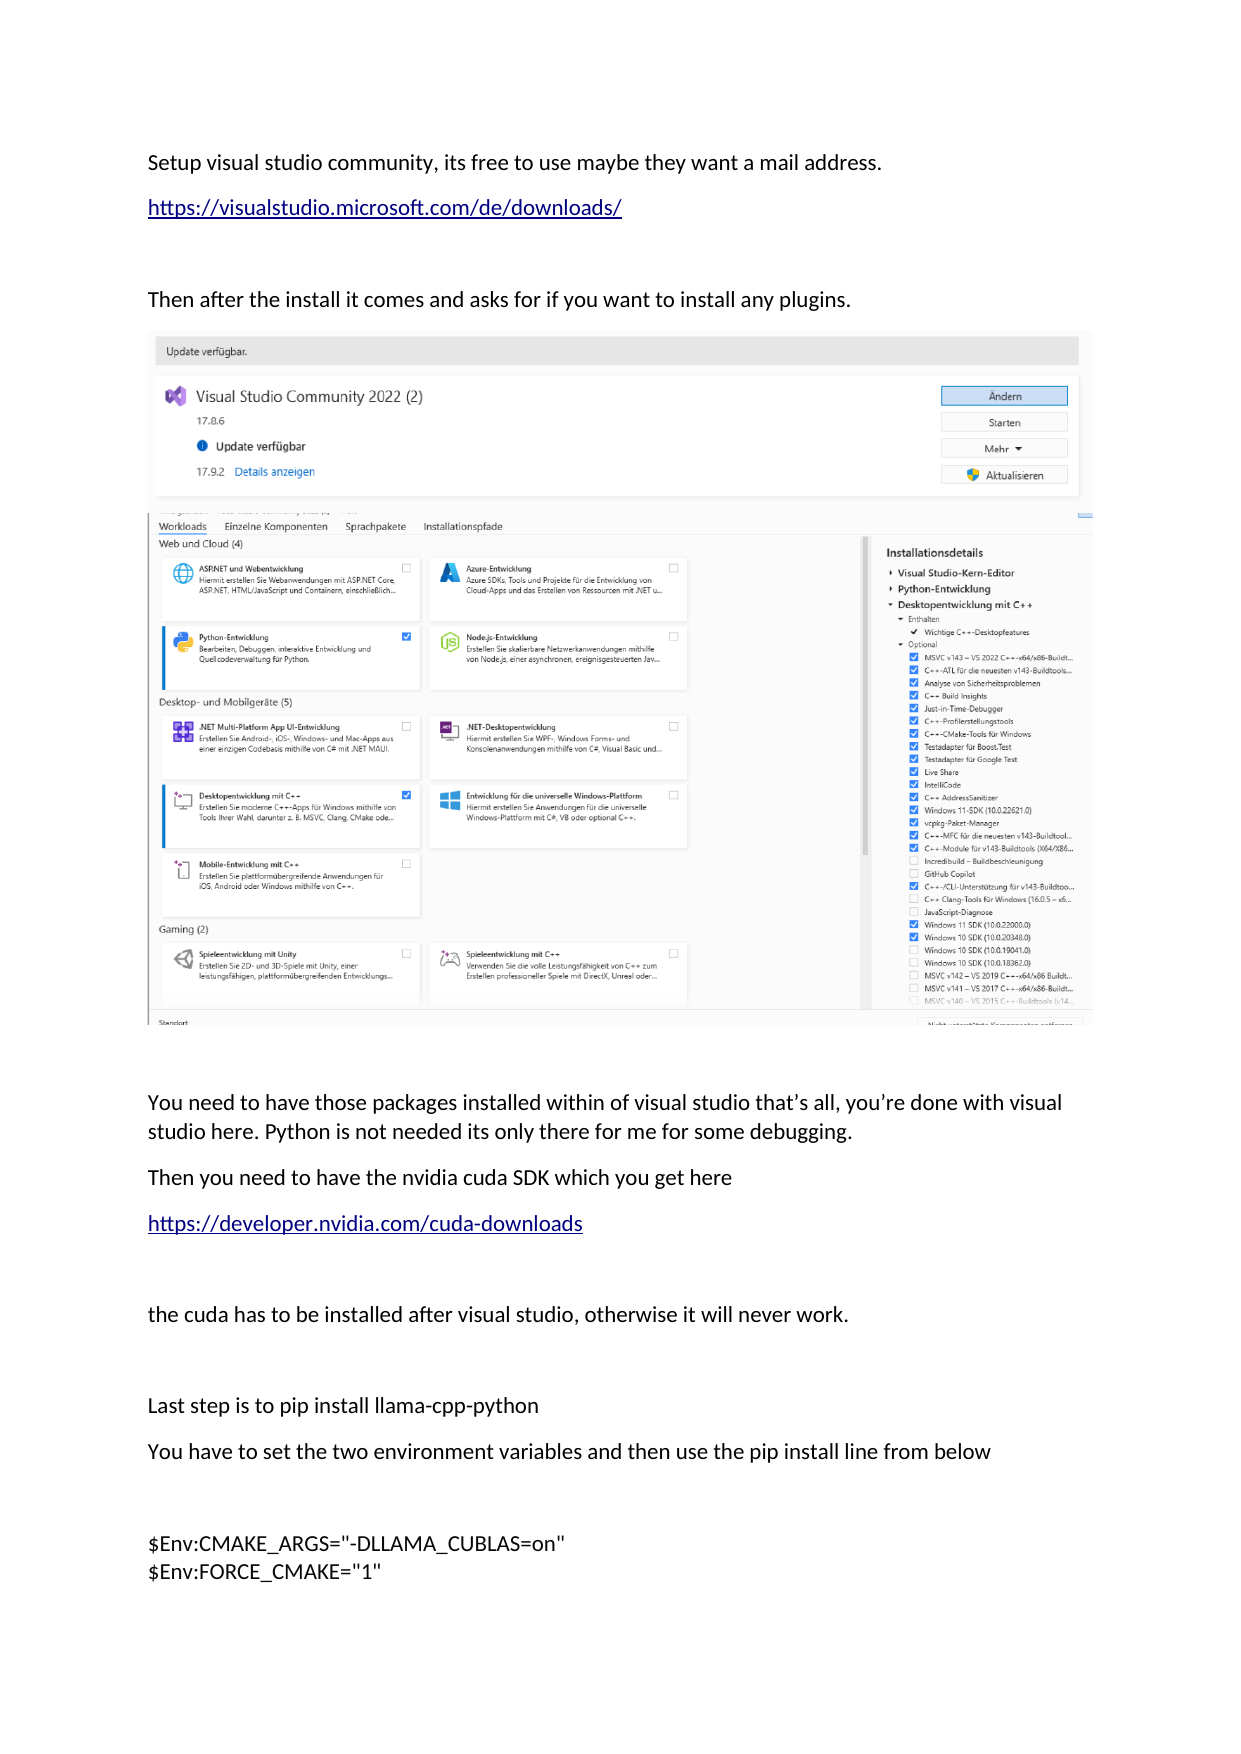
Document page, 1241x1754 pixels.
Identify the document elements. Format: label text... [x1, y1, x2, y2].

text You have to set the two environment variables and then use the pip install line from below [148, 1437, 1093, 1465]
text the cuda has to be installed after visual studio, otherwise it will never work. [148, 1300, 1093, 1328]
text Then after the install it comes and asks for if you want to install any plugins. [148, 285, 1093, 313]
text $Env:CMAKE_ARGS="-DLLAMA_CUBLAS=on" $Env:FORCE_CMAKE="1" [148, 1529, 1093, 1585]
text Last step is to pip install llama-cpp-python [148, 1392, 1093, 1419]
text https://visualstudio.microsoft.com/de/downloads/ [148, 193, 1093, 221]
text You need to have those packages installed within of visual studio that’s all, you’re done with visual studio here. Python is not needed its only there for me for some debugging. [148, 1088, 1093, 1145]
text Setup visual studio community, its free to use maybe they want a mail address. [148, 148, 1093, 176]
text https://developer.nvidia.com/cuda-downloads [148, 1209, 1093, 1237]
text Then you need to have the nvidia cuda SDK which you get here [148, 1163, 1093, 1191]
